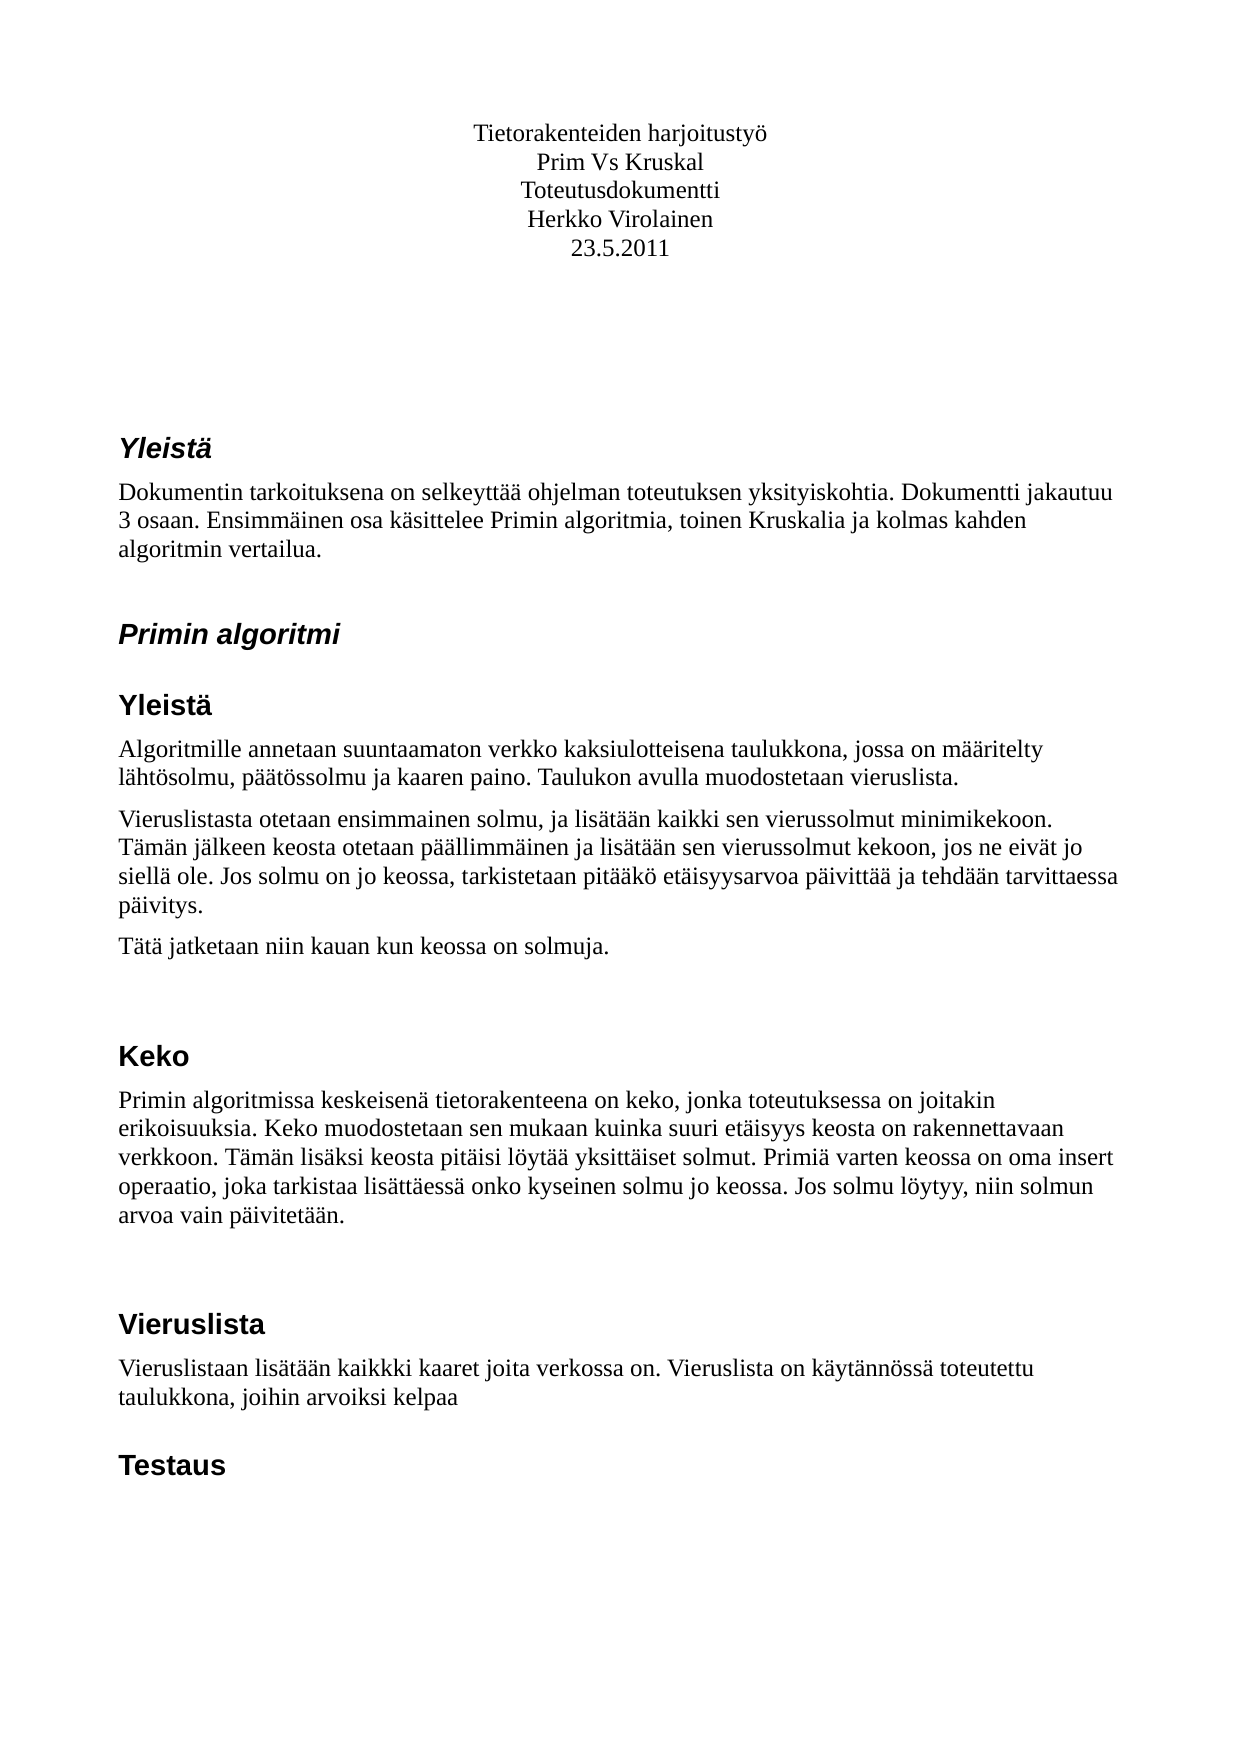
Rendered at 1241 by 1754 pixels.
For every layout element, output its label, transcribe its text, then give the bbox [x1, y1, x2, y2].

text Tietorakenteiden harjoitustyö [118, 118, 1122, 147]
subtitle Yleistä [118, 431, 1122, 464]
text Prim Vs Kruskal [118, 147, 1122, 176]
text Vieruslistasta otetaan ensimmainen solmu, ja lisätään kaikki sen vierussolmut minimikekoon. Tämän jälkeen keosta otetaan päällimmäinen ja lisätään sen vierussolmut kekoon, jos ne eivät jo siellä ole. Jos solmu on jo keossa, tarkistetaan pitääkö etäisyysarvoa päivittää ja tehdään tarvittaessa päivitys. [118, 804, 1122, 919]
subtitle Vieruslista [118, 1307, 1122, 1341]
text Algoritmille annetaan suuntaamaton verkko kaksiulotteisena taulukkona, jossa on määritelty lähtösolmu, päätössolmu ja kaaren paino. Taulukon avulla muodostetaan vieruslista. [118, 734, 1122, 791]
subtitle Testaus [118, 1448, 1122, 1482]
text Tätä jatketaan niin kauan kun keossa on solmuja. [118, 931, 1122, 960]
text Primin algoritmissa keskeisenä tietorakenteena on keko, jonka toteutuksessa on joitakin erikoisuuksia. Keko muodostetaan sen mukaan kuinka suuri etäisyys keosta on rakennettavaan verkkoon. Tämän lisäksi keosta pitäisi löytää yksittäiset solmut. Primiä varten keossa on oma insert operaatio, joka tarkistaa lisättäessä onko kyseinen solmu jo keossa. Jos solmu löytyy, niin solmun arvoa vain päivitetään. [118, 1085, 1122, 1228]
subtitle Yleistä [118, 688, 1122, 721]
text Dokumentin tarkoituksena on selkeyttää ohjelman toteutuksen yksityiskohtia. Dokumentti jakautuu 3 osaan. Ensimmäinen osa käsittelee Primin algoritmia, toinen Kruskalia ja kolmas kahden algoritmin vertailua. [118, 477, 1122, 563]
text Toteutusdokumentti [118, 176, 1122, 204]
subtitle Primin algoritmi [118, 617, 1122, 650]
text Vieruslistaan lisätään kaikkki kaaret joita verkossa on. Vieruslista on käytännössä toteutettu taulukkona, joihin arvoiksi kelpaa [118, 1353, 1122, 1411]
subtitle Keko [118, 1039, 1122, 1072]
text Herkko Virolainen [118, 204, 1122, 233]
text 23.5.2011 [118, 233, 1122, 262]
